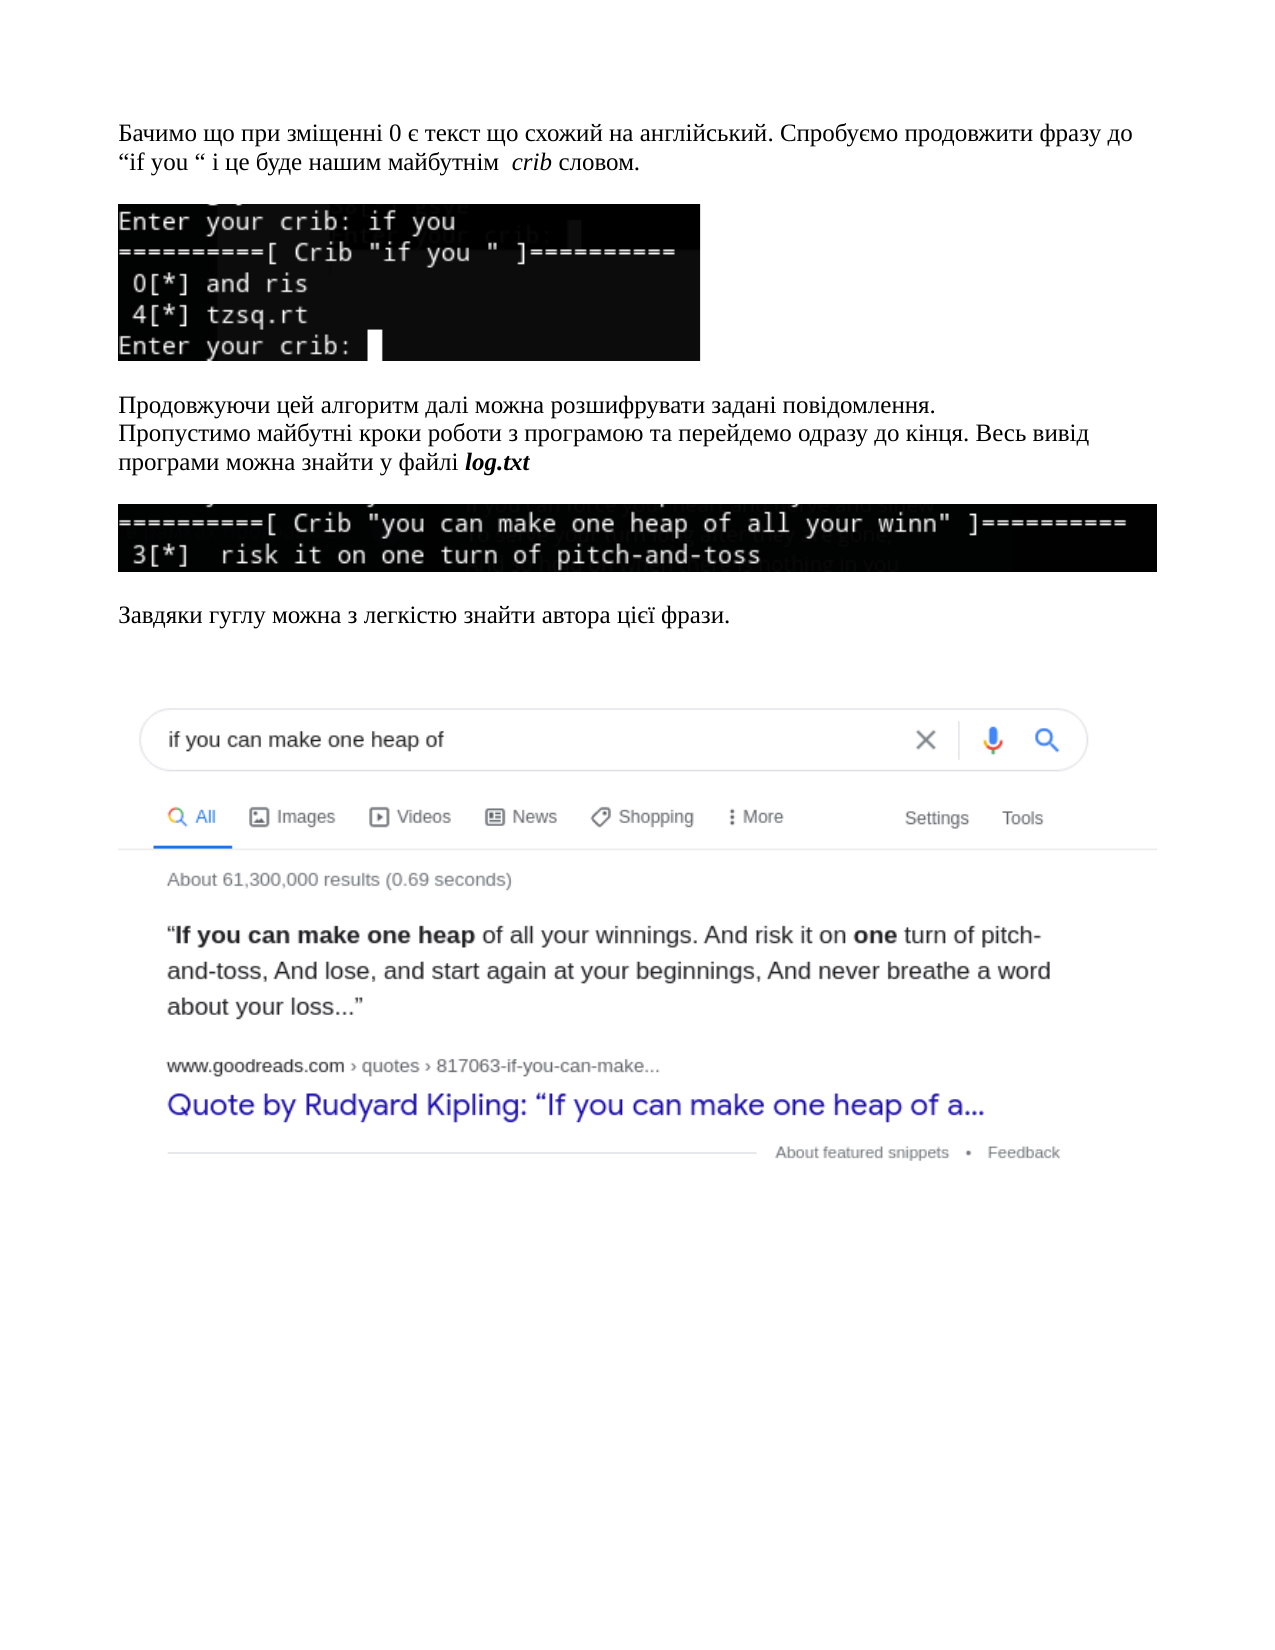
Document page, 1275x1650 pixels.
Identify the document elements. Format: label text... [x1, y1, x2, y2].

text Бачимо що при зміщенні 0 є текст що схожий на англійський. Спробуємо продовжити фразу до “if you “ і це буде нашим майбутнім crib словом. [118, 118, 1157, 176]
text Пропустимо майбутні кроки роботи з програмою та перейдемо одразу до кінця. Весь вивід програми можна знайти у файлі log.txt [118, 418, 1157, 476]
picture [118, 687, 1157, 1194]
picture [118, 504, 1157, 572]
text Завдяки гуглу можна з легкістю знайти автора цієї фрази. [118, 600, 1157, 629]
text Продовжуючи цей алгоритм далі можна розшифрувати задані повідомлення. [118, 390, 1157, 418]
picture [118, 204, 701, 361]
